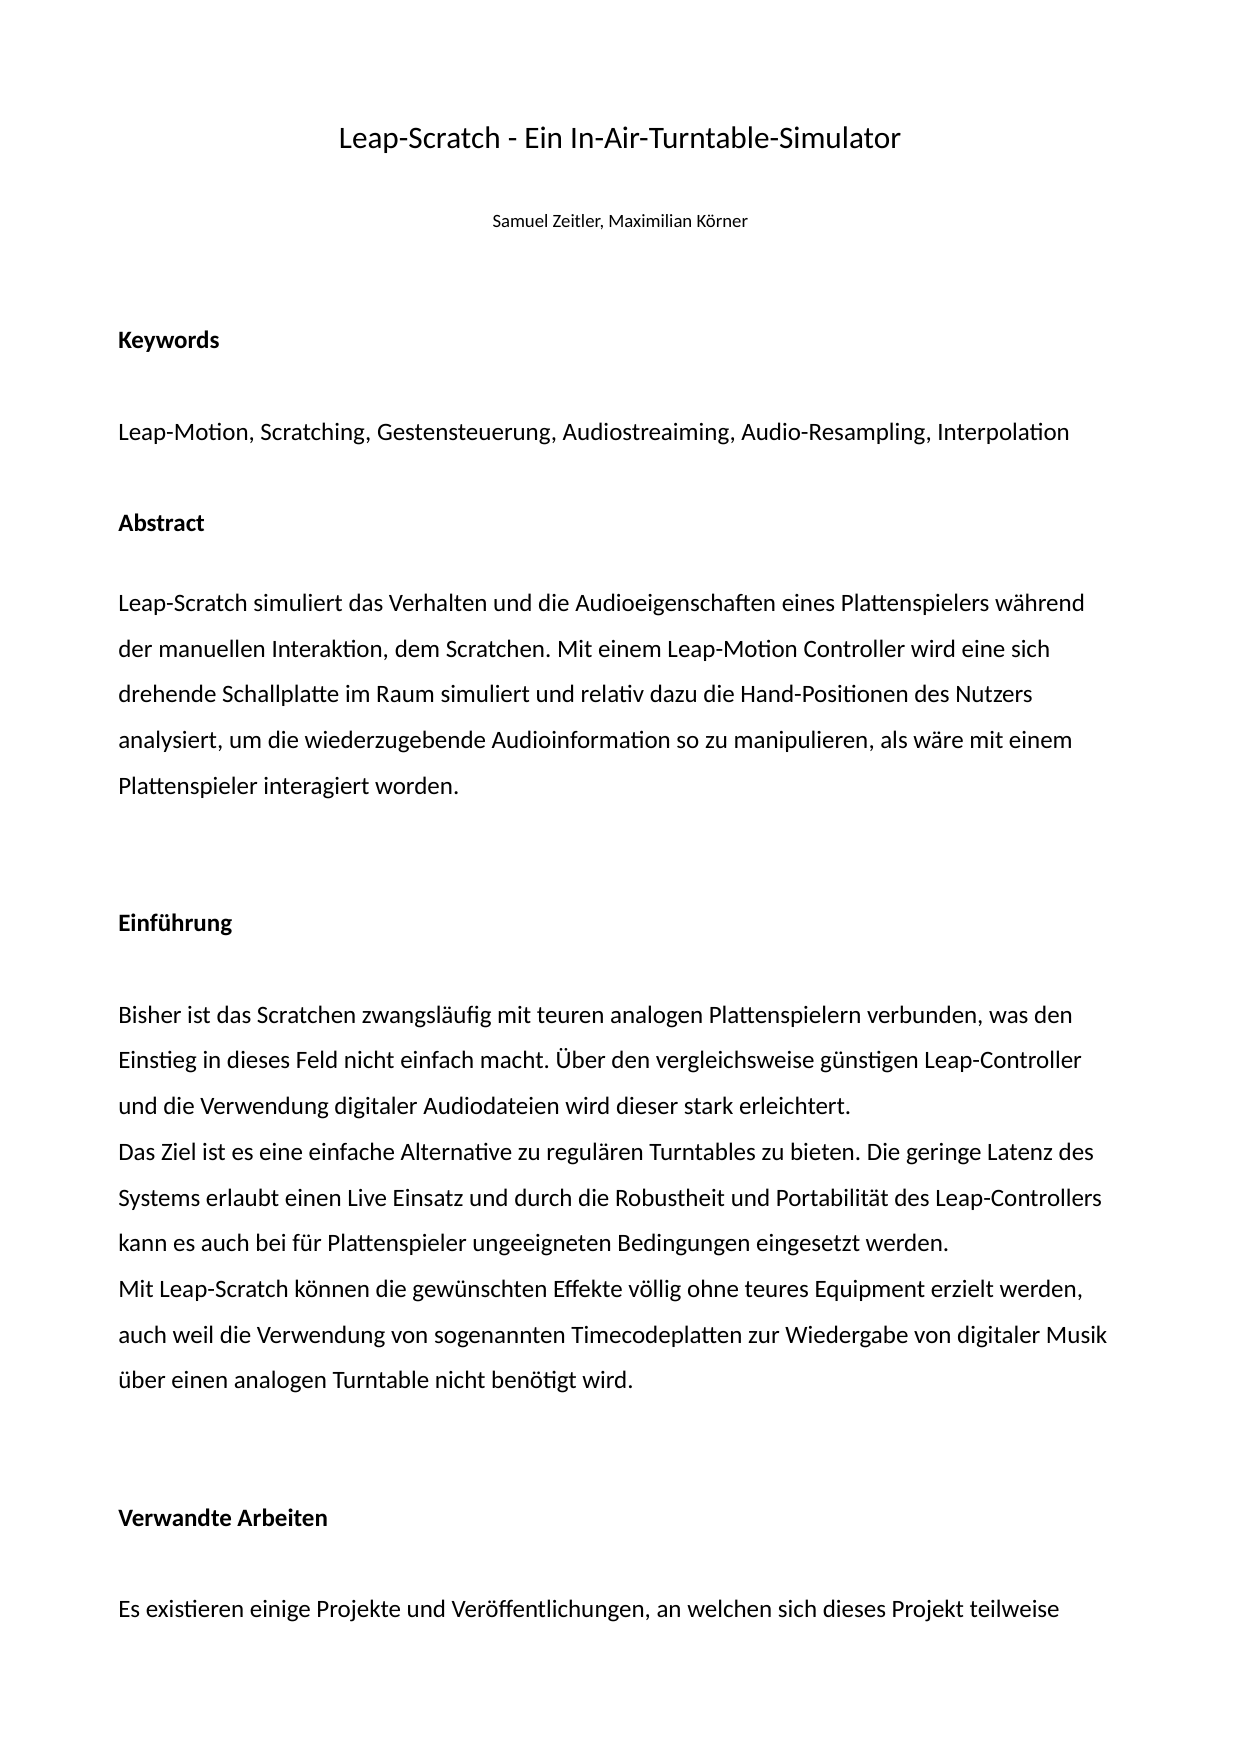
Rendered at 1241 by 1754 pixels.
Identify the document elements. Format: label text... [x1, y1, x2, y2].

text Einführung [118, 907, 1122, 938]
text Leap-Motion, Scratching, Gestensteuerung, Audiostreaiming, Audio-Resampling, Interpolation [118, 416, 1122, 446]
text Keywords [118, 324, 1122, 355]
text Leap-Scratch simuliert das Verhalten und die Audioeigenschaften eines Plattenspielers während der manuellen Interaktion, dem Scratchen. Mit einem Leap-Motion Controller wird eine sich drehende Schallplatte im Raum simuliert und relativ dazu die Hand-Positionen des Nutzers analysiert, um die wiederzugebende Audioinformation so zu manipulieren, als wäre mit einem Plattenspieler interagiert worden. [118, 587, 1122, 801]
text Das Ziel ist es eine einfache Alternative zu regulären Turntables zu bieten. Die geringe Latenz des Systems erlaubt einen Live Einsatz und durch die Robustheit und Portabilität des Leap-Controllers kann es auch bei für Plattenspieler ungeeigneten Bedingungen eingesetzt werden. [118, 1136, 1122, 1258]
text Abstract [118, 507, 1122, 538]
text Bisher ist das Scratchen zwangsläufig mit teuren analogen Plattenspielern verbunden, was den Einstieg in dieses Feld nicht einfach macht. Über den vergleichsweise günstigen Leap-Controller und die Verwendung digitaler Audiodateien wird dieser stark erleichtert. [118, 999, 1122, 1121]
text Leap-Scratch - Ein In-Air-Turntable-Simulator [118, 118, 1122, 156]
text Samuel Zeitler, Maximilian Körner [118, 210, 1122, 233]
text Mit Leap-Scratch können die gewünschten Effekte völlig ohne teures Equipment erzielt werden, auch weil die Verwendung von sogenannten Timecodeplatten zur Wiedergabe von digitaler Musik über einen analogen Turntable nicht benötigt wird. [118, 1273, 1122, 1395]
text Verwandte Arbeiten [118, 1502, 1122, 1532]
text Es existieren einige Projekte und Veröffentlichungen, an welchen sich dieses Projekt teilweise [118, 1593, 1122, 1624]
